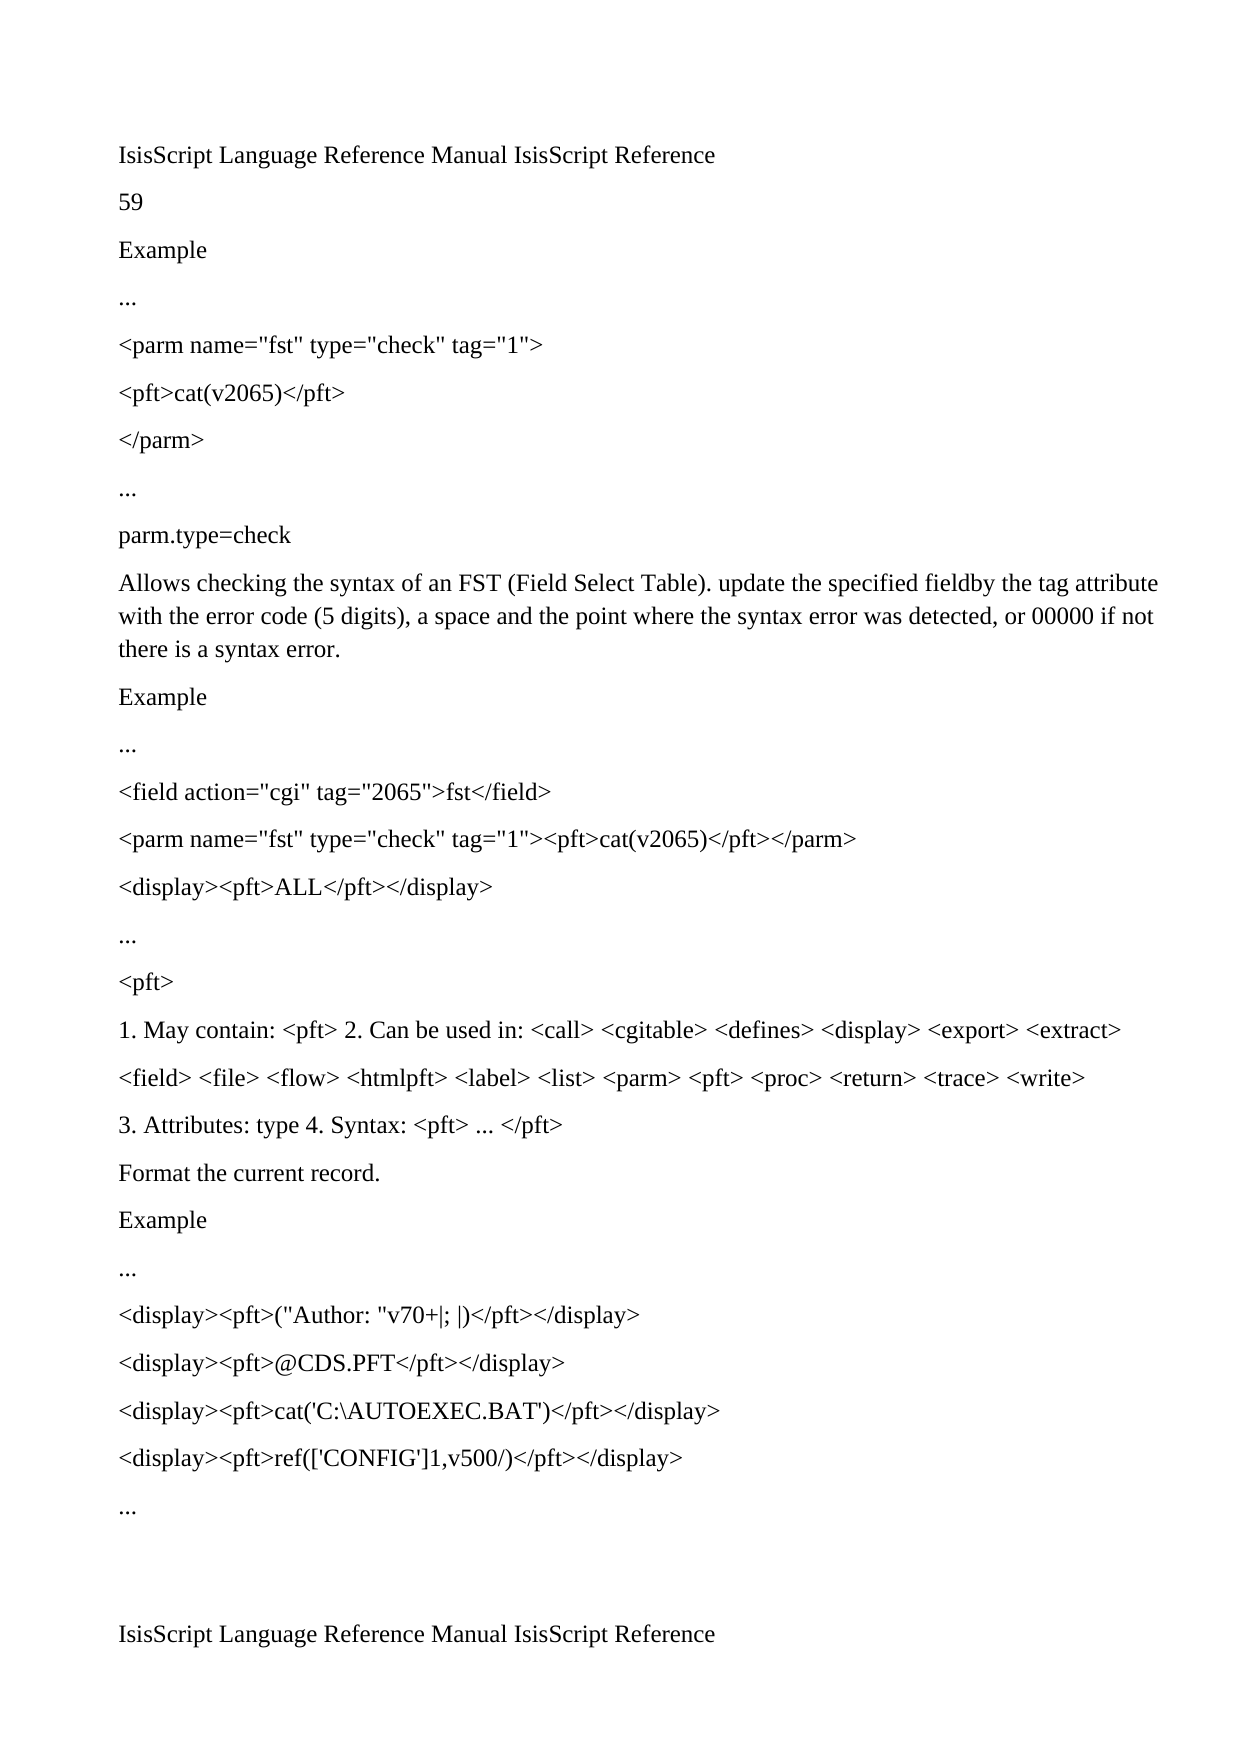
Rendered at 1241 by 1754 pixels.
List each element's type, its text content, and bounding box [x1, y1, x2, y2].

text <display><pft>("Author: "v70+|; |)</pft></display> [118, 1301, 1181, 1329]
text Example [118, 682, 1181, 711]
text Example [118, 1205, 1181, 1234]
text <parm name="fst" type="check" tag="1"> [118, 330, 1181, 359]
text ... [118, 1491, 1181, 1520]
text ... [118, 920, 1181, 948]
text <display><pft>cat('C:\AUTOEXEC.BAT')</pft></display> [118, 1396, 1181, 1424]
text parm.type=check [118, 521, 1181, 549]
text <field> <file> <flow> <htmlpft> <label> <list> <parm> <pft> <proc> <return> <trace> <write> [118, 1063, 1181, 1091]
text <display><pft>ref(['CONFIG']1,v500/)</pft></display> [118, 1443, 1181, 1472]
text <pft>cat(v2065)</pft> [118, 378, 1181, 406]
text ... [118, 282, 1181, 311]
text IsisScript Language Reference Manual IsisScript Reference [118, 140, 1181, 168]
text ... [118, 1253, 1181, 1282]
text <parm name="fst" type="check" tag="1"><pft>cat(v2065)</pft></parm> [118, 824, 1181, 853]
text <field action="cgi" tag="2065">fst</field> [118, 777, 1181, 806]
text <pft> [118, 967, 1181, 996]
text 59 [118, 187, 1181, 216]
text 3. Attributes: type 4. Syntax: <pft> ... </pft> [118, 1110, 1181, 1139]
text ... [118, 473, 1181, 502]
text ... [118, 729, 1181, 758]
text Format the current record. [118, 1158, 1181, 1187]
text <display><pft>@CDS.PFT</pft></display> [118, 1348, 1181, 1377]
text Allows checking the syntax of an FST (Field Select Table). update the specified fieldby the tag attribute with the error code (5 digits), a space and the point where the syntax error was detected, or 00000 if not there is a syntax error. [118, 568, 1181, 663]
text 1. May contain: <pft> 2. Can be used in: <call> <cgitable> <defines> <display> <export> <extract> [118, 1015, 1181, 1044]
text Example [118, 235, 1181, 264]
text <display><pft>ALL</pft></display> [118, 872, 1181, 901]
text IsisScript Language Reference Manual IsisScript Reference [118, 1619, 1181, 1648]
text </parm> [118, 425, 1181, 454]
